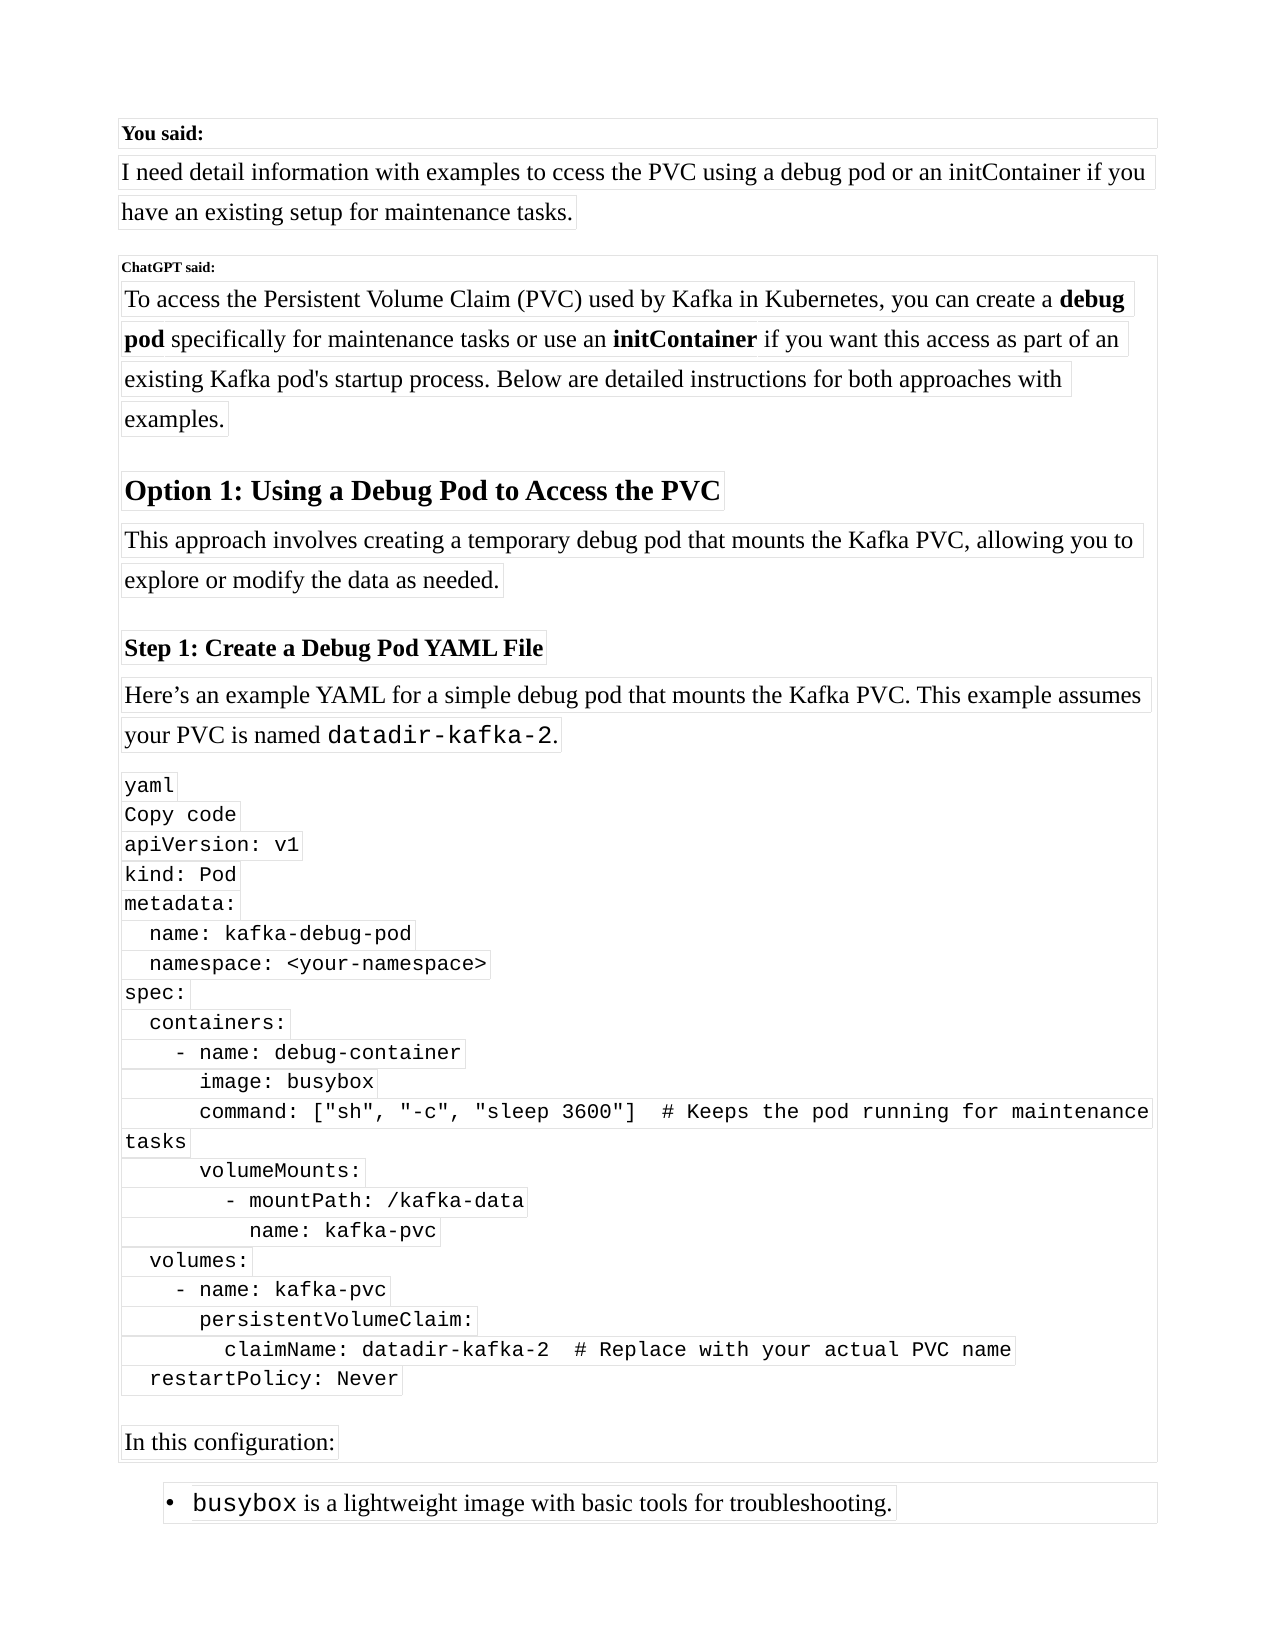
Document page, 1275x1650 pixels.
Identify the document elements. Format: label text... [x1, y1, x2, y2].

list busybox is a lightweight image with basic tools for troubleshooting. [164, 1483, 1157, 1523]
text spec: [122, 976, 1157, 1006]
text name: kafka-debug-pod [122, 921, 415, 947]
text volumes: [122, 1248, 252, 1273]
text - mountPath: /kafka-data [122, 1188, 527, 1214]
subtitle ChatGPT said: [119, 256, 1157, 275]
text In this configuration: [119, 1421, 1157, 1462]
text Here’s an example YAML for a simple debug pod that mounts the Kafka PVC. This example assumes your PVC is named datadir-kafka-2. [119, 674, 1157, 752]
text [241, 858, 1157, 887]
text namespace: <your-namespace> [416, 947, 1157, 976]
text containers: [122, 1010, 290, 1036]
subtitle You said: [119, 119, 1157, 148]
text claimName: datadir-kafka-2 # Replace with your actual PVC name [122, 1337, 1015, 1362]
text [441, 1214, 1157, 1243]
text [253, 1243, 1157, 1273]
text kind: Pod [122, 862, 240, 887]
text - name: kafka-pvc [122, 1277, 390, 1303]
text apiVersion: v1 [122, 832, 302, 858]
text metadata: [122, 891, 240, 917]
text [241, 887, 1157, 917]
text volumeMounts: [191, 1154, 1157, 1184]
text command: ["sh", "-c", "sleep 3600"] # Keeps the pod running for maintenance tasks [122, 1129, 190, 1154]
text This approach involves creating a temporary debug pod that mounts the Kafka PVC, allowing you to explore or modify the data as needed. [119, 519, 1157, 597]
text command: ["sh", "-c", "sleep 3600"] # Keeps the pod running for maintenance tasks [122, 1099, 1152, 1128]
text [378, 1065, 1157, 1095]
text persistentVolumeClaim: [122, 1307, 477, 1333]
text I need detail information with examples to ccess the PVC using a debug pod or an initContainer if you have an existing setup for maintenance tasks. [118, 154, 1157, 229]
text namespace: <your-namespace> [122, 951, 490, 976]
text - name: debug-container [122, 1040, 465, 1065]
text - name: kafka-pvc [253, 1273, 1157, 1303]
subtitle Option 1: Using a Debug Pod to Access the PVC [119, 467, 1157, 510]
text image: busybox [122, 1070, 377, 1095]
text Copy code [122, 802, 240, 828]
text To access the Persistent Volume Claim (PVC) used by Kafka in Kubernetes, you can create a debug pod specifically for maintenance tasks or use an initContainer if you want this access as part of an existing Kafka pod's startup process. Below are detailed instructions for both approaches with examples. [119, 278, 1157, 436]
text volumeMounts: [122, 1159, 365, 1184]
text name: kafka-pvc [122, 1218, 440, 1243]
text apiVersion: v1 [241, 828, 1157, 858]
text yaml [119, 768, 1157, 798]
text - name: debug-container [291, 1036, 1157, 1065]
text containers: [191, 1006, 1157, 1036]
text claimName: datadir-kafka-2 # Replace with your actual PVC name [478, 1333, 1157, 1362]
text Copy code [178, 798, 1157, 828]
text name: kafka-debug-pod [241, 917, 1157, 947]
text - mountPath: /kafka-data [366, 1184, 1157, 1214]
subtitle Step 1: Create a Debug Pod YAML File [119, 627, 1157, 664]
text persistentVolumeClaim: [391, 1303, 1157, 1333]
text restartPolicy: Never [122, 1362, 1157, 1395]
text command: ["sh", "-c", "sleep 3600"] # Keeps the pod running for maintenance tasks [191, 1095, 1157, 1154]
